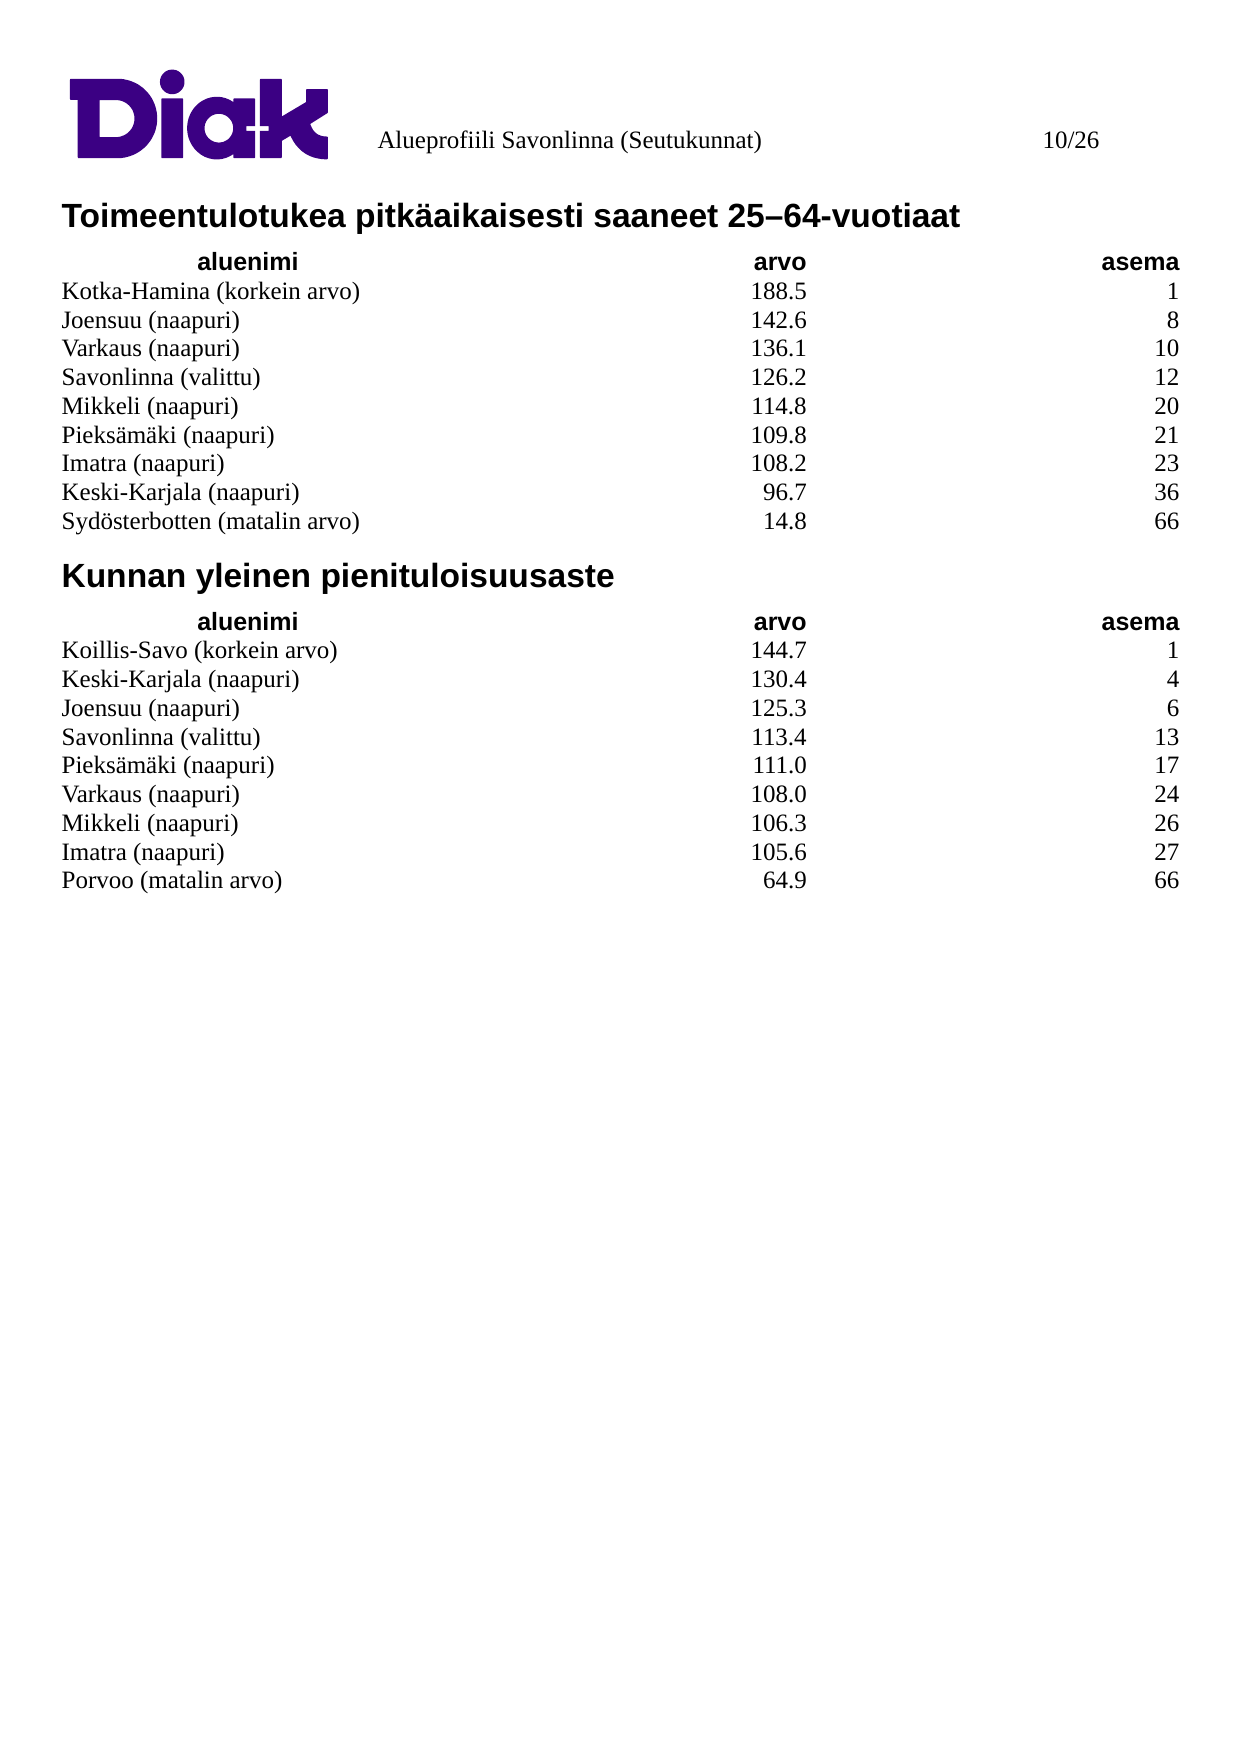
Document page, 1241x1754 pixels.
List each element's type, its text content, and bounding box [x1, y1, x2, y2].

table_header arvo [434, 247, 806, 276]
table_cell 1 [806, 636, 1179, 664]
subtitle Kunnan yleinen pienituloisuusaste [61, 556, 1179, 594]
table_cell Pieksämäki (naapuri) [61, 751, 434, 779]
table_cell 108.2 [434, 449, 806, 477]
table_cell 26 [806, 808, 1179, 837]
table_header aluenimi [61, 607, 434, 636]
table_cell Joensuu (naapuri) [61, 305, 434, 333]
table_cell Savonlinna (valittu) [61, 722, 434, 751]
table_cell 24 [806, 779, 1179, 808]
table_header aluenimi [61, 247, 434, 276]
table_cell Sydösterbotten (matalin arvo) [61, 506, 434, 535]
table_cell Mikkeli (naapuri) [61, 391, 434, 420]
table_cell 13 [806, 722, 1179, 751]
table_cell 142.6 [434, 305, 806, 333]
table_cell 12 [806, 362, 1179, 391]
table_cell 66 [806, 866, 1179, 894]
table_cell Keski-Karjala (naapuri) [61, 477, 434, 506]
table_cell 130.4 [434, 664, 806, 693]
table_cell Savonlinna (valittu) [61, 362, 434, 391]
table_cell 96.7 [434, 477, 806, 506]
table_header asema [806, 607, 1179, 636]
table_cell 106.3 [434, 808, 806, 837]
table_cell 36 [806, 477, 1179, 506]
table_cell 23 [806, 449, 1179, 477]
table_header arvo [434, 607, 806, 636]
table_cell Pieksämäki (naapuri) [61, 420, 434, 448]
table_cell 14.8 [434, 506, 806, 535]
table_cell 4 [806, 664, 1179, 693]
table_cell Keski-Karjala (naapuri) [61, 664, 434, 693]
table_cell 64.9 [434, 866, 806, 894]
table_cell Imatra (naapuri) [61, 449, 434, 477]
table_cell 6 [806, 693, 1179, 722]
table_cell 125.3 [434, 693, 806, 722]
table_cell Varkaus (naapuri) [61, 334, 434, 362]
table_cell 1 [806, 276, 1179, 305]
table_cell Imatra (naapuri) [61, 837, 434, 866]
subtitle Toimeentulotukea pitkäaikaisesti saaneet 25–64-vuotiaat [61, 196, 1179, 235]
table_cell Mikkeli (naapuri) [61, 808, 434, 837]
table_cell 113.4 [434, 722, 806, 751]
table_cell 136.1 [434, 334, 806, 362]
table_cell 114.8 [434, 391, 806, 420]
table_cell Varkaus (naapuri) [61, 779, 434, 808]
table_cell 20 [806, 391, 1179, 420]
table_cell 126.2 [434, 362, 806, 391]
table_cell Porvoo (matalin arvo) [61, 866, 434, 894]
table_cell Joensuu (naapuri) [61, 693, 434, 722]
table_cell 109.8 [434, 420, 806, 448]
table_cell 27 [806, 837, 1179, 866]
table_cell Koillis-Savo (korkein arvo) [61, 636, 434, 664]
table_cell 111.0 [434, 751, 806, 779]
table_cell 8 [806, 305, 1179, 333]
table_cell 188.5 [434, 276, 806, 305]
table_cell 144.7 [434, 636, 806, 664]
table_cell 17 [806, 751, 1179, 779]
table_cell 105.6 [434, 837, 806, 866]
table_header asema [806, 247, 1179, 276]
table_cell 66 [806, 506, 1179, 535]
table_cell 108.0 [434, 779, 806, 808]
table_cell 10 [806, 334, 1179, 362]
table_cell Kotka-Hamina (korkein arvo) [61, 276, 434, 305]
table_cell 21 [806, 420, 1179, 448]
